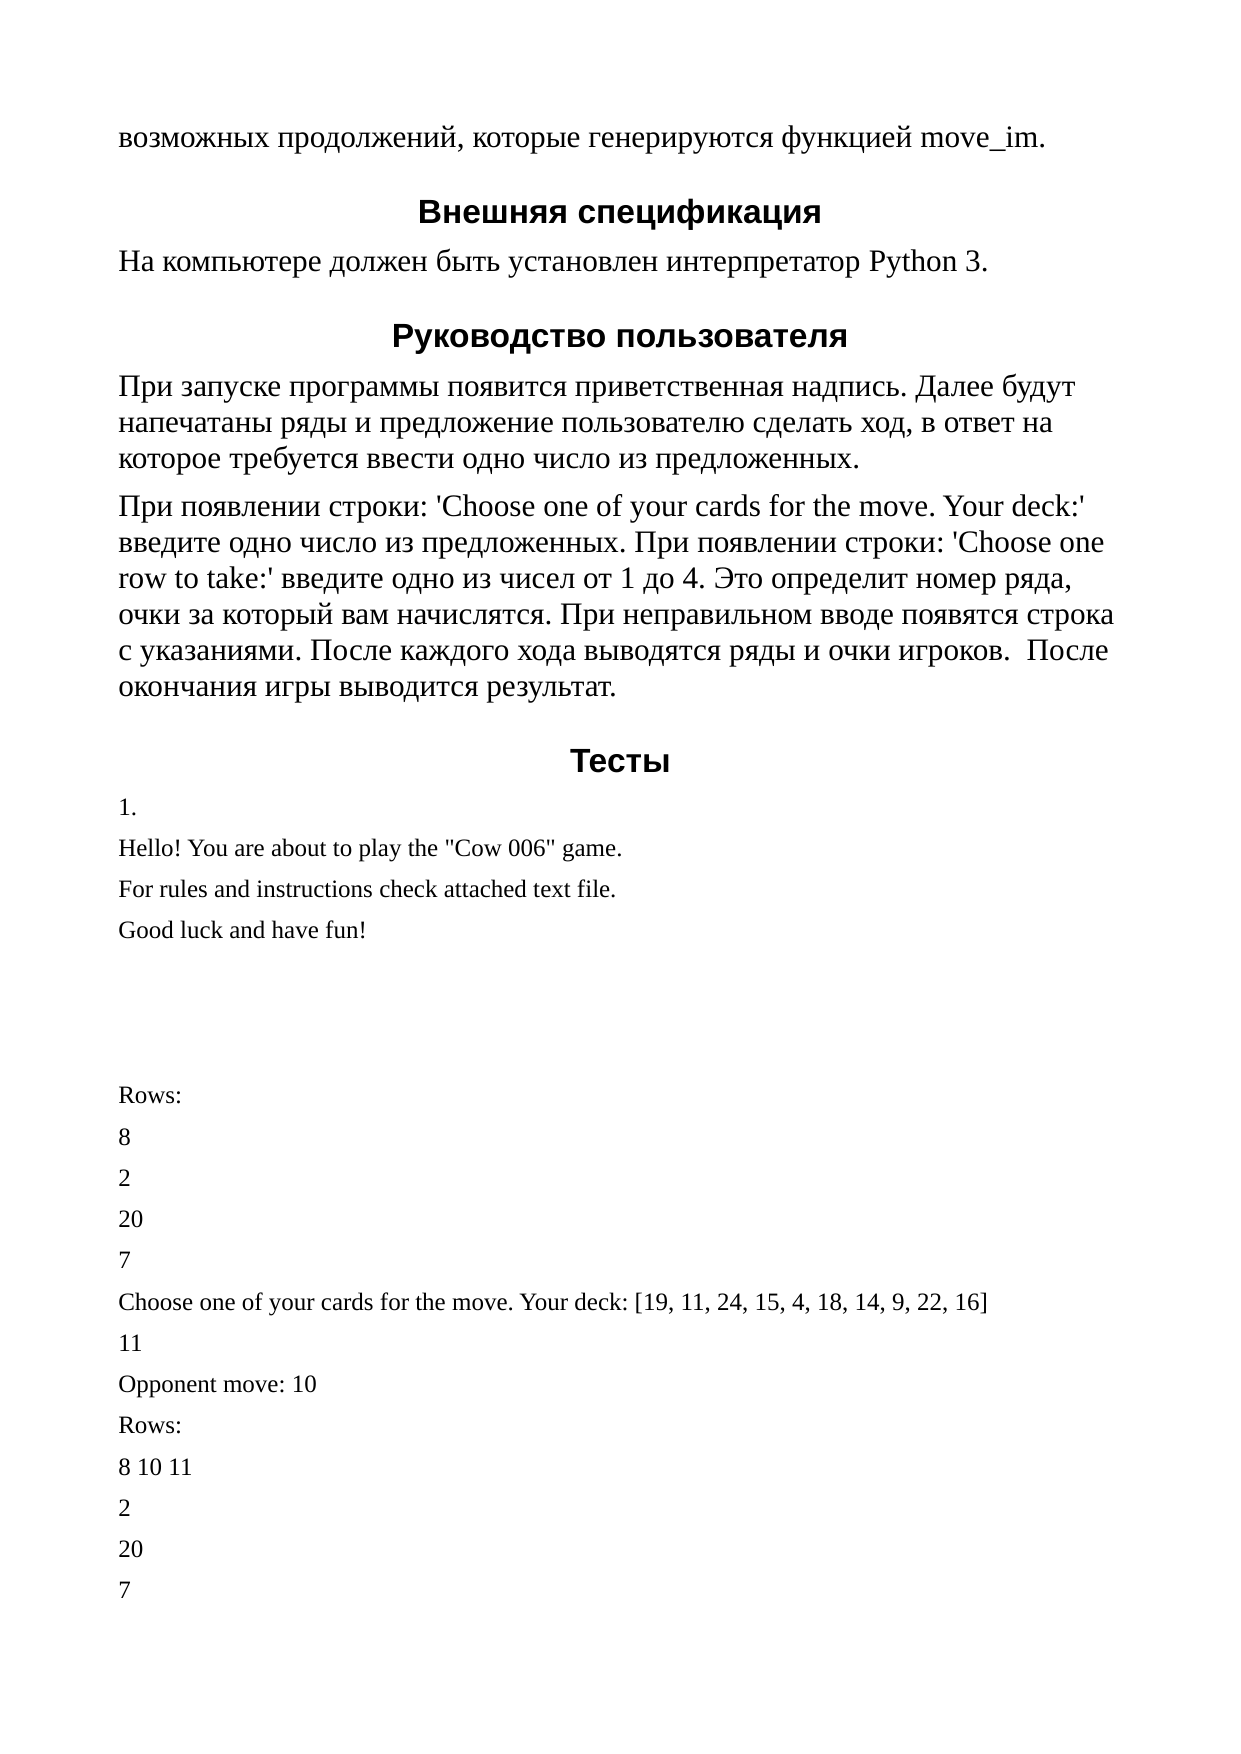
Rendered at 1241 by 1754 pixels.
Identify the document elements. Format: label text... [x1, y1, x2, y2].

text 1. [118, 792, 1122, 821]
text При запуске программы появится приветственная надпись. Далее будут напечатаны ряды и предложение пользователю сделать ход, в ответ на которое требуется ввести одно число из предложенных. [118, 367, 1122, 475]
text 8 [118, 1122, 1122, 1151]
text Hello! You are about to play the "Cow 006" game. [118, 833, 1122, 862]
text Opponent move: 10 [118, 1369, 1122, 1398]
text На компьютере должен быть установлен интерпретатор Python 3. [118, 243, 1122, 279]
text При появлении строки: 'Choose one of your cards for the move. Your deck:' введите одно число из предложенных. При появлении строки: 'Choose one row to take:' введите одно из чисел от 1 до 4. Это определит номер ряда, очки за который вам начислятся. При неправильном вводе появятся строка с указаниями. После каждого хода выводятся ряды и очки игроков. После окончания игры выводится результат. [118, 488, 1122, 703]
text 8 10 11 [118, 1452, 1122, 1481]
text Rows: [118, 1081, 1122, 1109]
text Good luck and have fun! [118, 916, 1122, 944]
text 7 [118, 1246, 1122, 1274]
subtitle Руководство пользователя [118, 316, 1122, 355]
text 7 [118, 1576, 1122, 1604]
text 2 [118, 1163, 1122, 1192]
text 11 [118, 1328, 1122, 1357]
text 20 [118, 1204, 1122, 1233]
text Rows: [118, 1411, 1122, 1439]
text Choose one of your cards for the move. Your deck: [19, 11, 24, 15, 4, 18, 14, 9, 22, 16] [118, 1287, 1122, 1316]
text возможных продолжений, которые генерируются функцией move_im. [118, 118, 1122, 154]
subtitle Внешняя спецификация [118, 192, 1122, 230]
text 20 [118, 1534, 1122, 1563]
text For rules and instructions check attached text file. [118, 874, 1122, 903]
subtitle Тесты [118, 741, 1122, 779]
text 2 [118, 1493, 1122, 1522]
